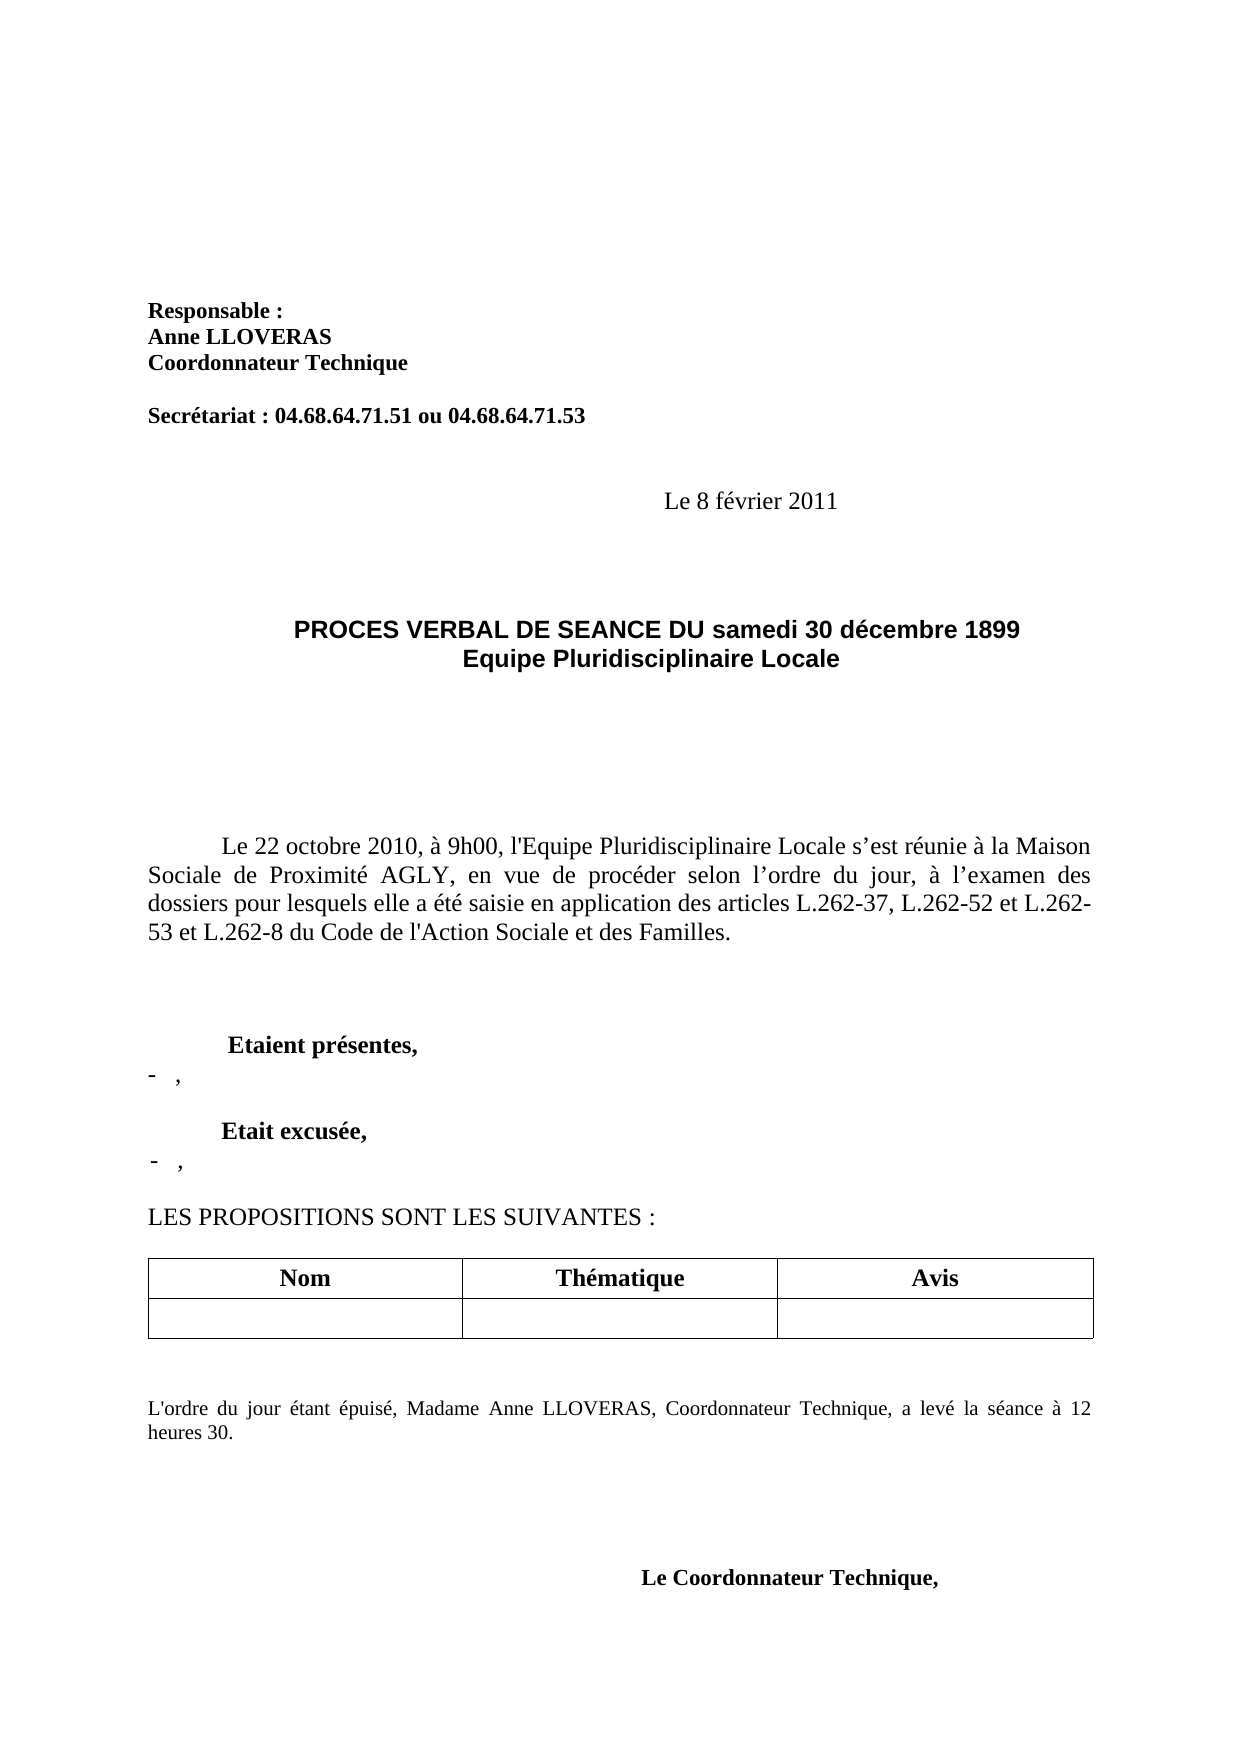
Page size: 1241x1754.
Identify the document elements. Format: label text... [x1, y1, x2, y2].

table_cell [778, 1299, 1093, 1338]
text Secrétariat : 04.68.64.71.51 ou 04.68.64.71.53 [148, 402, 1093, 428]
text Le 22 octobre 2010, à 9h00, l'Equipe Pluridisciplinaire Locale s’est réunie à la Maison Sociale de Proximité AGLY, en vue de procéder selon l’ordre du jour, à l’examen des dossiers pour lesquels elle a été saisie en application des articles L.262-37, L.262-52 et L.262-53 et L.262-8 du Code de l'Action Sociale et des Familles. [148, 831, 1093, 946]
table_cell [463, 1299, 777, 1338]
text - , [150, 1145, 1093, 1174]
text Le Coordonnateur Technique, [148, 1564, 1093, 1591]
subtitle PROCES VERBAL DE SEANCE DU samedi 30 décembre 1899 [148, 615, 1093, 644]
text LES PROPOSITIONS SONT LES SUIVANTES : [148, 1202, 1093, 1231]
text L'ordre du jour étant épuisé, Madame Anne LLOVERAS, Coordonnateur Technique, a levé la séance à 12 heures 30. [148, 1396, 1093, 1444]
text Etaient présentes, [148, 1030, 1093, 1059]
subtitle Equipe Pluridisciplinaire Locale [148, 644, 1093, 673]
text - , [148, 1059, 1093, 1087]
table_header Nom [149, 1259, 462, 1298]
text Responsable : [148, 297, 1093, 323]
text Le 8 février 2011 [590, 486, 1093, 515]
table_cell [149, 1299, 462, 1338]
table_header Thématique [463, 1259, 777, 1298]
text Coordonnateur Technique [148, 349, 1093, 376]
text Etait excusée, [148, 1116, 1093, 1145]
text Anne LLOVERAS [148, 323, 1093, 349]
table_header Avis [778, 1259, 1093, 1298]
